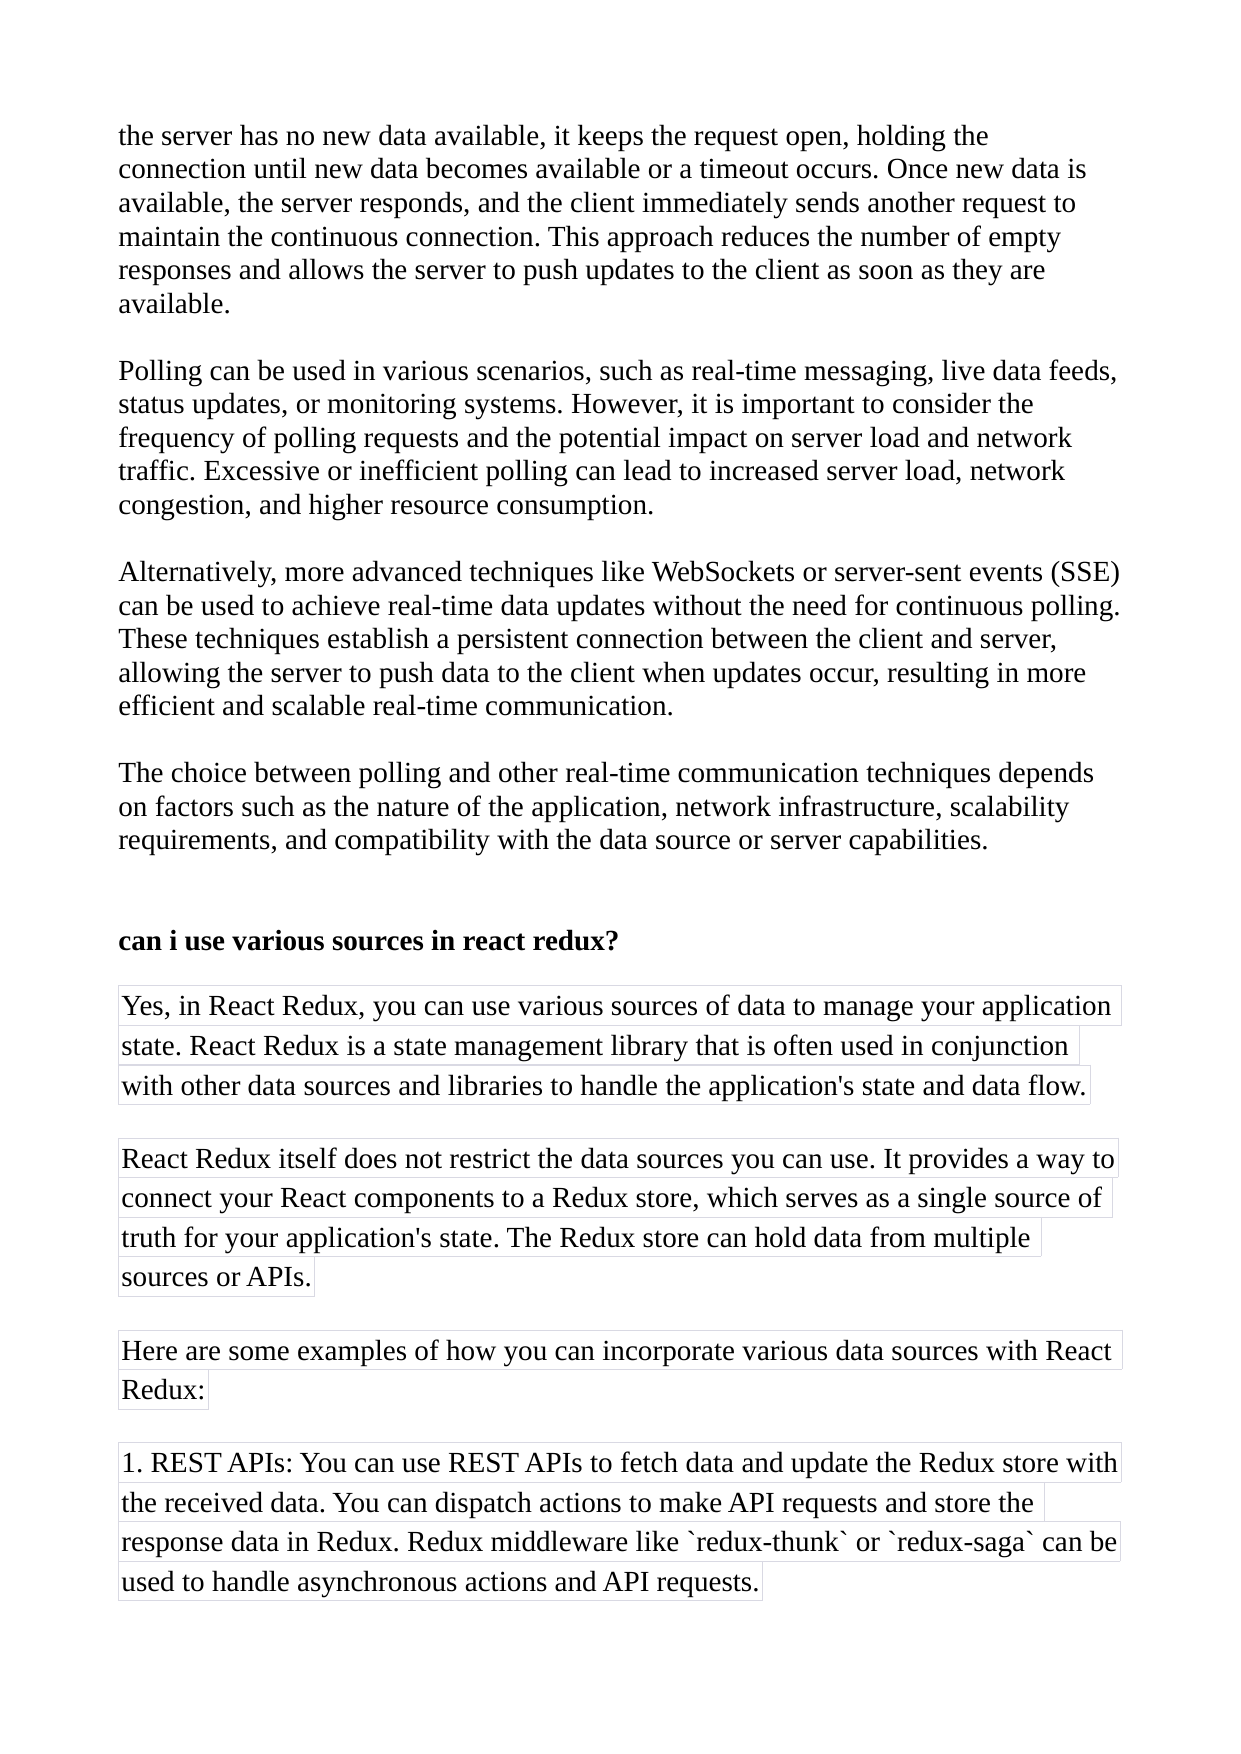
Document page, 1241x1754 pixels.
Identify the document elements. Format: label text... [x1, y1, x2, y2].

text 1. REST APIs: You can use REST APIs to fetch data and update the Redux store with the received data. You can dispatch actions to make API requests and store the response data in Redux. Redux middleware like `redux-thunk` or `redux-saga` can be used to handle asynchronous actions and API requests. [119, 1443, 1121, 1482]
text The choice between polling and other real-time communication techniques depends on factors such as the nature of the application, network infrastructure, scalability requirements, and compatibility with the data source or server capabilities. [118, 755, 1122, 856]
text Yes, in React Redux, you can use various sources of data to manage your application state. React Redux is a state management library that is often used in conjunction with other data sources and libraries to handle the application's state and data flow. [119, 1026, 1079, 1064]
text Here are some examples of how you can incorporate various data sources with React [119, 1331, 1122, 1369]
text React Redux itself does not restrict the data sources you can use. It provides a way to connect your React components to a Redux store, which serves as a single source of truth for your application's state. The Redux store can hold data from multiple sources or APIs. [315, 1138, 1122, 1296]
text 1. REST APIs: You can use REST APIs to fetch data and update the Redux store with the received data. You can dispatch actions to make API requests and store the response data in Redux. Redux middleware like `redux-thunk` or `redux-saga` can be used to handle asynchronous actions and API requests. [763, 1483, 1122, 1601]
text 1. REST APIs: You can use REST APIs to fetch data and update the Redux store with the received data. You can dispatch actions to make API requests and store the response data in Redux. Redux middleware like `redux-thunk` or `redux-saga` can be used to handle asynchronous actions and API requests. [119, 1562, 762, 1600]
text 1. REST APIs: You can use REST APIs to fetch data and update the Redux store with the received data. You can dispatch actions to make API requests and store the response data in Redux. Redux middleware like `redux-thunk` or `redux-saga` can be used to handle asynchronous actions and API requests. [119, 1483, 1044, 1521]
text the server has no new data available, it keeps the request open, holding the connection until new data becomes available or a timeout occurs. Once new data is available, the server responds, and the client immediately sends another request to maintain the continuous connection. This approach reduces the number of empty responses and allows the server to push updates to the client as soon as they are available. [118, 118, 1122, 319]
text Polling can be used in various scenarios, such as real-time messaging, live data feeds, status updates, or monitoring systems. However, it is important to consider the frequency of polling requests and the potential impact on server load and network traffic. Excessive or inefficient polling can lead to increased server load, network congestion, and higher resource consumption. [118, 353, 1122, 521]
text Yes, in React Redux, you can use various sources of data to manage your application state. React Redux is a state management library that is often used in conjunction with other data sources and libraries to handle the application's state and data flow. [119, 986, 1121, 1025]
text React Redux itself does not restrict the data sources you can use. It provides a way to connect your React components to a Redux store, which serves as a single source of truth for your application's state. The Redux store can hold data from multiple sources or APIs. [119, 1178, 1112, 1217]
text can i use various sources in react redux? [118, 923, 1122, 957]
text Alternatively, more advanced techniques like WebSockets or server-sent events (SSE) can be used to achieve real-time data updates without the need for continuous polling. These techniques establish a persistent connection between the client and server, allowing the server to push data to the client when updates occur, resulting in more efficient and scalable real-time communication. [118, 554, 1122, 722]
text React Redux itself does not restrict the data sources you can use. It provides a way to connect your React components to a Redux store, which serves as a single source of truth for your application's state. The Redux store can hold data from multiple sources or APIs. [119, 1257, 314, 1296]
text 1. REST APIs: You can use REST APIs to fetch data and update the Redux store with the received data. You can dispatch actions to make API requests and store the response data in Redux. Redux middleware like `redux-thunk` or `redux-saga` can be used to handle asynchronous actions and API requests. [119, 1522, 1120, 1561]
text [209, 1370, 1122, 1409]
text React Redux itself does not restrict the data sources you can use. It provides a way to connect your React components to a Redux store, which serves as a single source of truth for your application's state. The Redux store can hold data from multiple sources or APIs. [119, 1218, 1041, 1256]
text Redux: [119, 1370, 208, 1409]
text Yes, in React Redux, you can use various sources of data to manage your application state. React Redux is a state management library that is often used in conjunction with other data sources and libraries to handle the application's state and data flow. [119, 1066, 1090, 1104]
text React Redux itself does not restrict the data sources you can use. It provides a way to connect your React components to a Redux store, which serves as a single source of truth for your application's state. The Redux store can hold data from multiple sources or APIs. [119, 1139, 1118, 1177]
